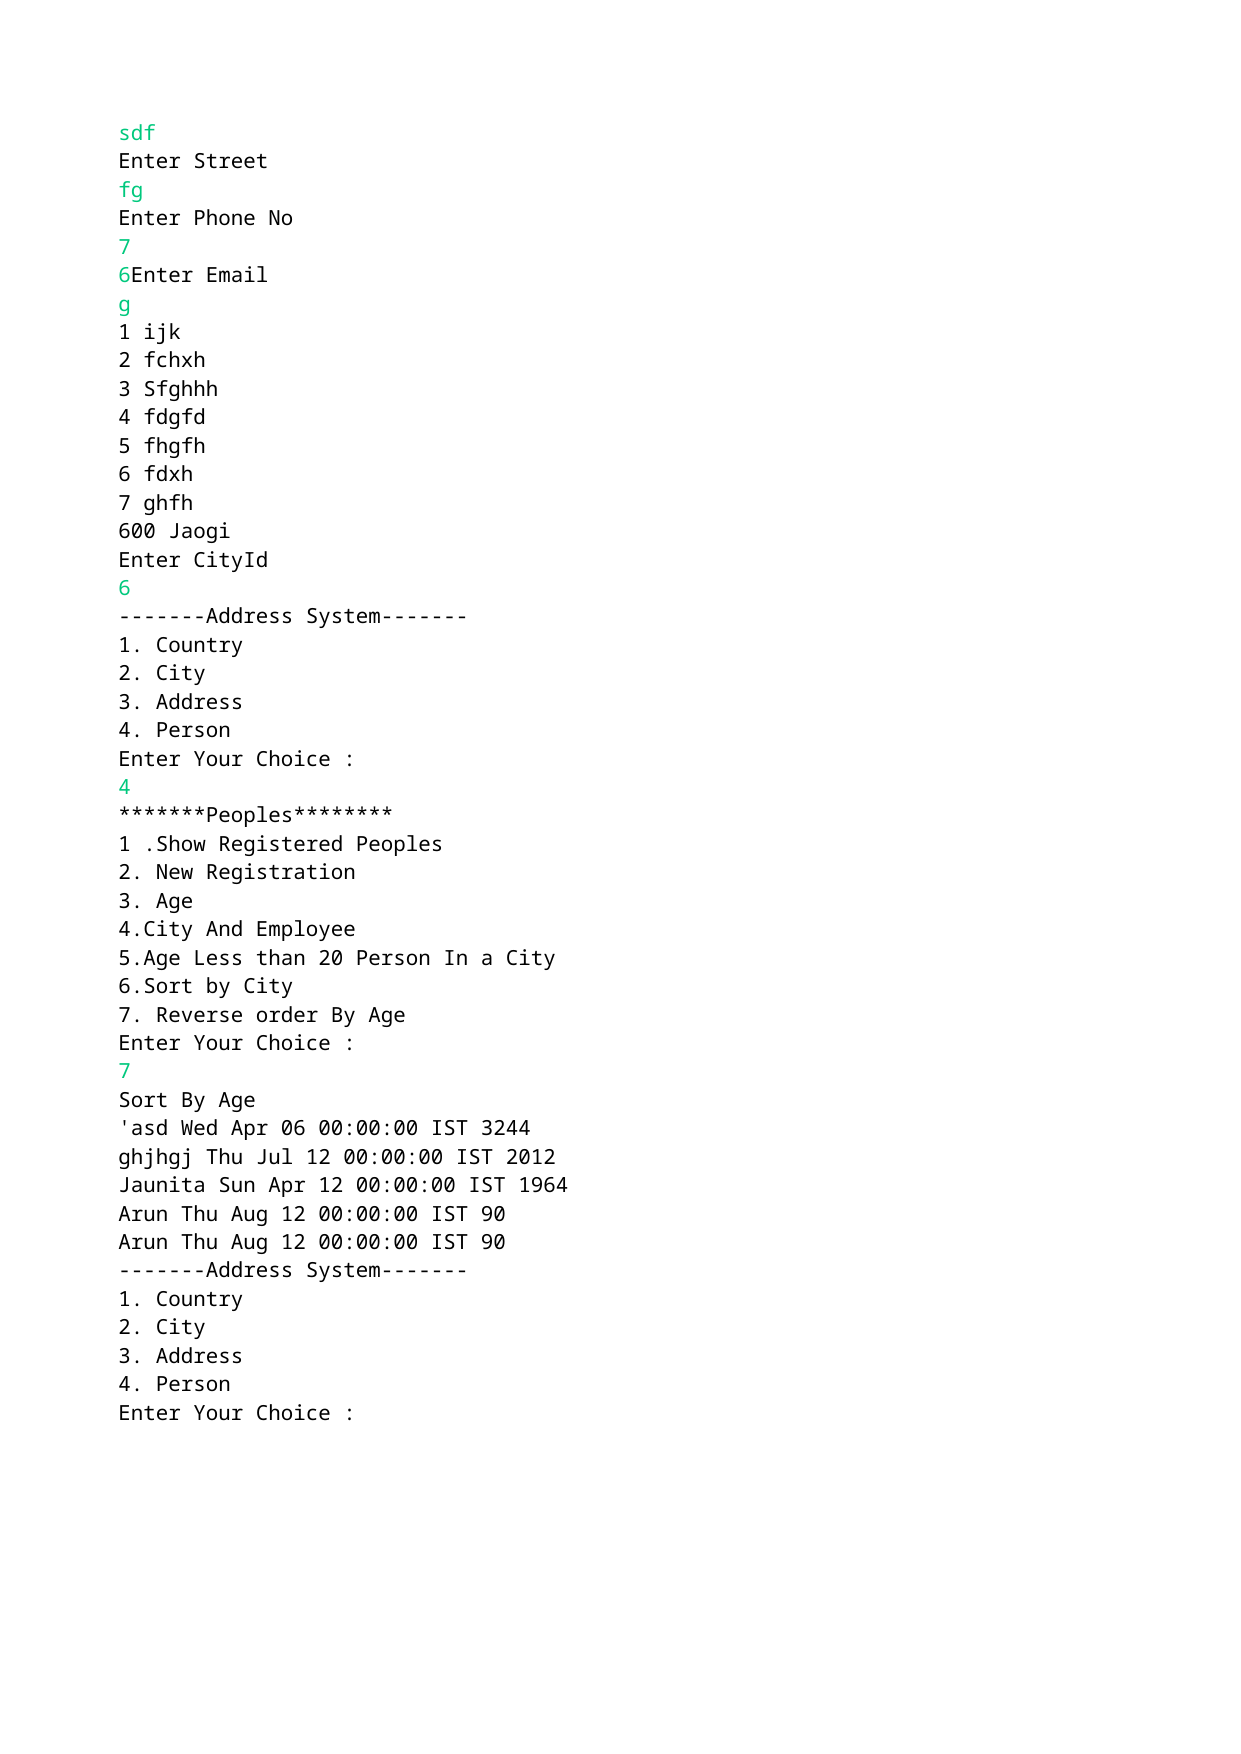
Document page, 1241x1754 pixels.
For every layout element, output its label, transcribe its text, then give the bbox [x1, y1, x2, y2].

text 4. Person [118, 1369, 1122, 1398]
text 3. Address [118, 1341, 1122, 1369]
text -------Address System------- [118, 602, 1122, 630]
text 1. Country [118, 630, 1122, 658]
text Enter Your Choice : [118, 744, 1122, 772]
text g [118, 289, 1122, 317]
text 3 Sfghhh [118, 374, 1122, 402]
text 'asd Wed Apr 06 00:00:00 IST 3244 [118, 1113, 1122, 1142]
text 2. City [118, 658, 1122, 687]
text Arun Thu Aug 12 00:00:00 IST 90 [118, 1199, 1122, 1227]
text fg [118, 175, 1122, 203]
text 4 fdgfd [118, 402, 1122, 431]
text 4. Person [118, 715, 1122, 744]
text 1 ijk [118, 317, 1122, 346]
text Enter Street [118, 147, 1122, 175]
text Sort By Age [118, 1085, 1122, 1113]
text 7 ghfh [118, 488, 1122, 516]
text ghjhgj Thu Jul 12 00:00:00 IST 2012 [118, 1142, 1122, 1170]
text 6 [118, 573, 1122, 602]
text 6.Sort by City [118, 971, 1122, 1000]
text 4.City And Employee [118, 914, 1122, 943]
text Arun Thu Aug 12 00:00:00 IST 90 [118, 1227, 1122, 1256]
text 7 [118, 1057, 1122, 1085]
text Jaunita Sun Apr 12 00:00:00 IST 1964 [118, 1170, 1122, 1199]
text 5 fhgfh [118, 431, 1122, 459]
text 7. Reverse order By Age [118, 1000, 1122, 1028]
text 3. Age [118, 886, 1122, 914]
text Enter Your Choice : [118, 1028, 1122, 1057]
text 4 [118, 772, 1122, 801]
text Enter Phone No [118, 203, 1122, 232]
text 3. Address [118, 687, 1122, 715]
text 1 .Show Registered Peoples [118, 829, 1122, 857]
text sdf [118, 118, 1122, 147]
text *******Peoples******** [118, 801, 1122, 829]
text 1. Country [118, 1284, 1122, 1312]
text 6 fdxh [118, 459, 1122, 488]
text 600 Jaogi [118, 516, 1122, 545]
text 2. New Registration [118, 857, 1122, 886]
text 7 [118, 232, 1122, 260]
text 5.Age Less than 20 Person In a City [118, 943, 1122, 971]
text 2. City [118, 1312, 1122, 1341]
text -------Address System------- [118, 1256, 1122, 1284]
text Enter CityId [118, 545, 1122, 573]
text 2 fchxh [118, 346, 1122, 374]
text 6Enter Email [118, 260, 1122, 289]
text Enter Your Choice : [118, 1398, 1122, 1426]
